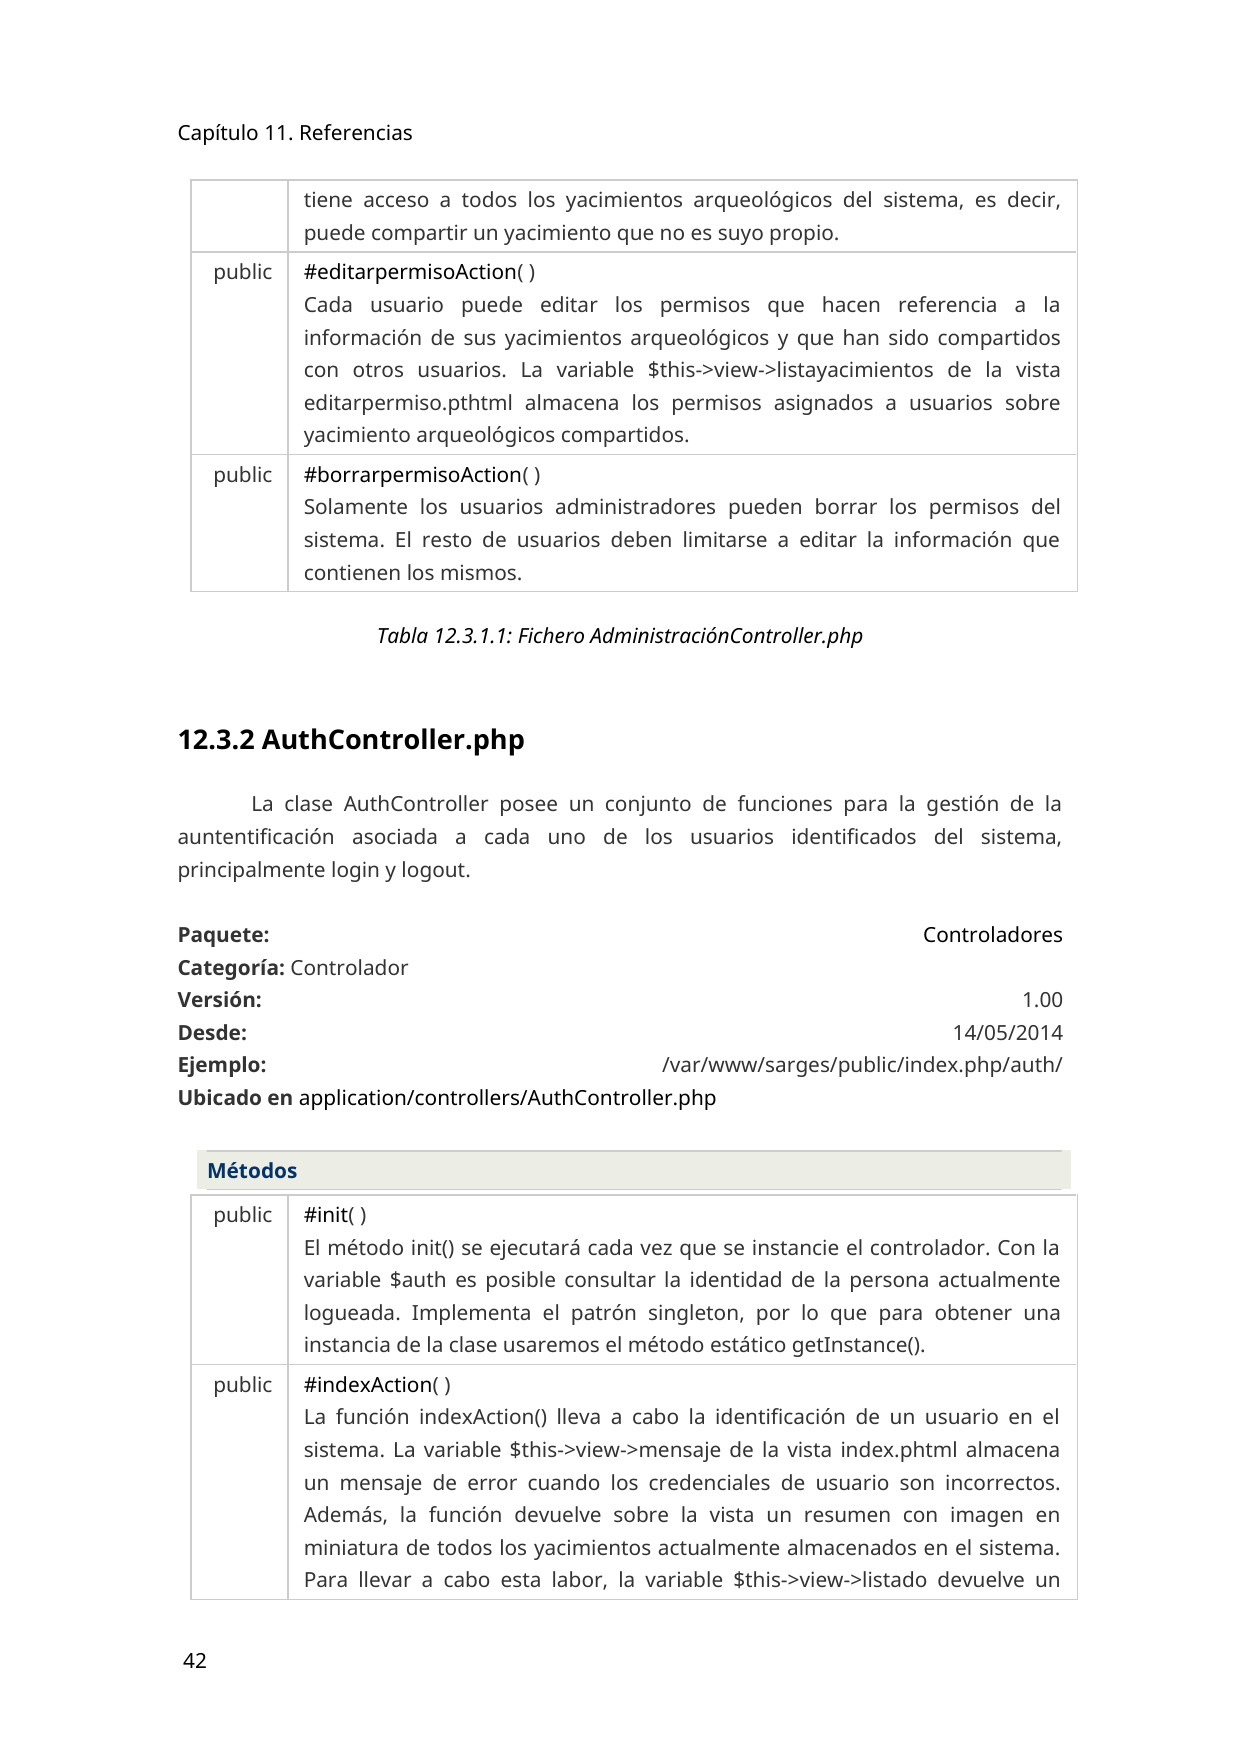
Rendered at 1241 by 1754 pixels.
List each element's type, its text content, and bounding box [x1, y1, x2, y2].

text La clase AuthController posee un conjunto de funciones para la gestión de la auntentificación asociada a cada uno de los usuarios identificados del sistema, principalmente login y logout. [177, 789, 1063, 883]
table_cell public [192, 253, 287, 454]
text Tabla 12.3.1.1: Fichero AdministraciónController.php [267, 622, 973, 650]
table_cell [192, 181, 287, 251]
table_cell public [192, 455, 287, 591]
text Versión: 1.00 Desde: 14/05/2014 Ejemplo: /var/www/sarges/public/index.php/auth/ Ubicado en application/controllers/AuthController.php [177, 985, 1063, 1111]
table_header Métodos [191, 1116, 1077, 1194]
table_cell tiene acceso a todos los yacimientos arqueológicos del sistema, es decir, puede compartir un yacimiento que no es suyo propio. [289, 181, 1077, 251]
table_cell #borrarpermisoAction( ) Solamente los usuarios administradores pueden borrar los permisos del sistema. El resto de usuarios deben limitarse a editar la información que contienen los mismos. [289, 454, 1077, 591]
table_cell #editarpermisoAction( ) Cada usuario puede editar los permisos que hacen referencia a la información de sus yacimientos arqueológicos y que han sido compartidos con otros usuarios. La variable $this->view->listayacimientos de la vista editarpermiso.pthtml almacena los permisos asignados a usuarios sobre yacimiento arqueológicos compartidos. [289, 251, 1077, 454]
text Paquete: Controladores Categoría: Controlador [177, 920, 1063, 981]
table_cell #init( ) El método init() se ejecutará cada vez que se instancie el controlador. Con la variable $auth es posible consultar la identidad de la persona actualmente logueada. Implementa el patrón singleton, por lo que para obtener una instancia de la clase usaremos el método estático getInstance(). [289, 1194, 1077, 1364]
table_cell public [192, 1196, 287, 1364]
table_cell #indexAction( ) La función indexAction() lleva a cabo la identificación de un usuario en el sistema. La variable $this->view->mensaje de la vista index.phtml almacena un mensaje de error cuando los credenciales de usuario son incorrectos. Además, la función devuelve sobre la vista un resumen con imagen en miniatura de todos los yacimientos actualmente almacenados en el sistema. Para llevar a cabo esta labor, la variable $this->view->listado devuelve un [289, 1364, 1077, 1599]
table_cell public [192, 1365, 287, 1599]
subtitle 12.3.2 AuthController.php [177, 720, 1063, 757]
